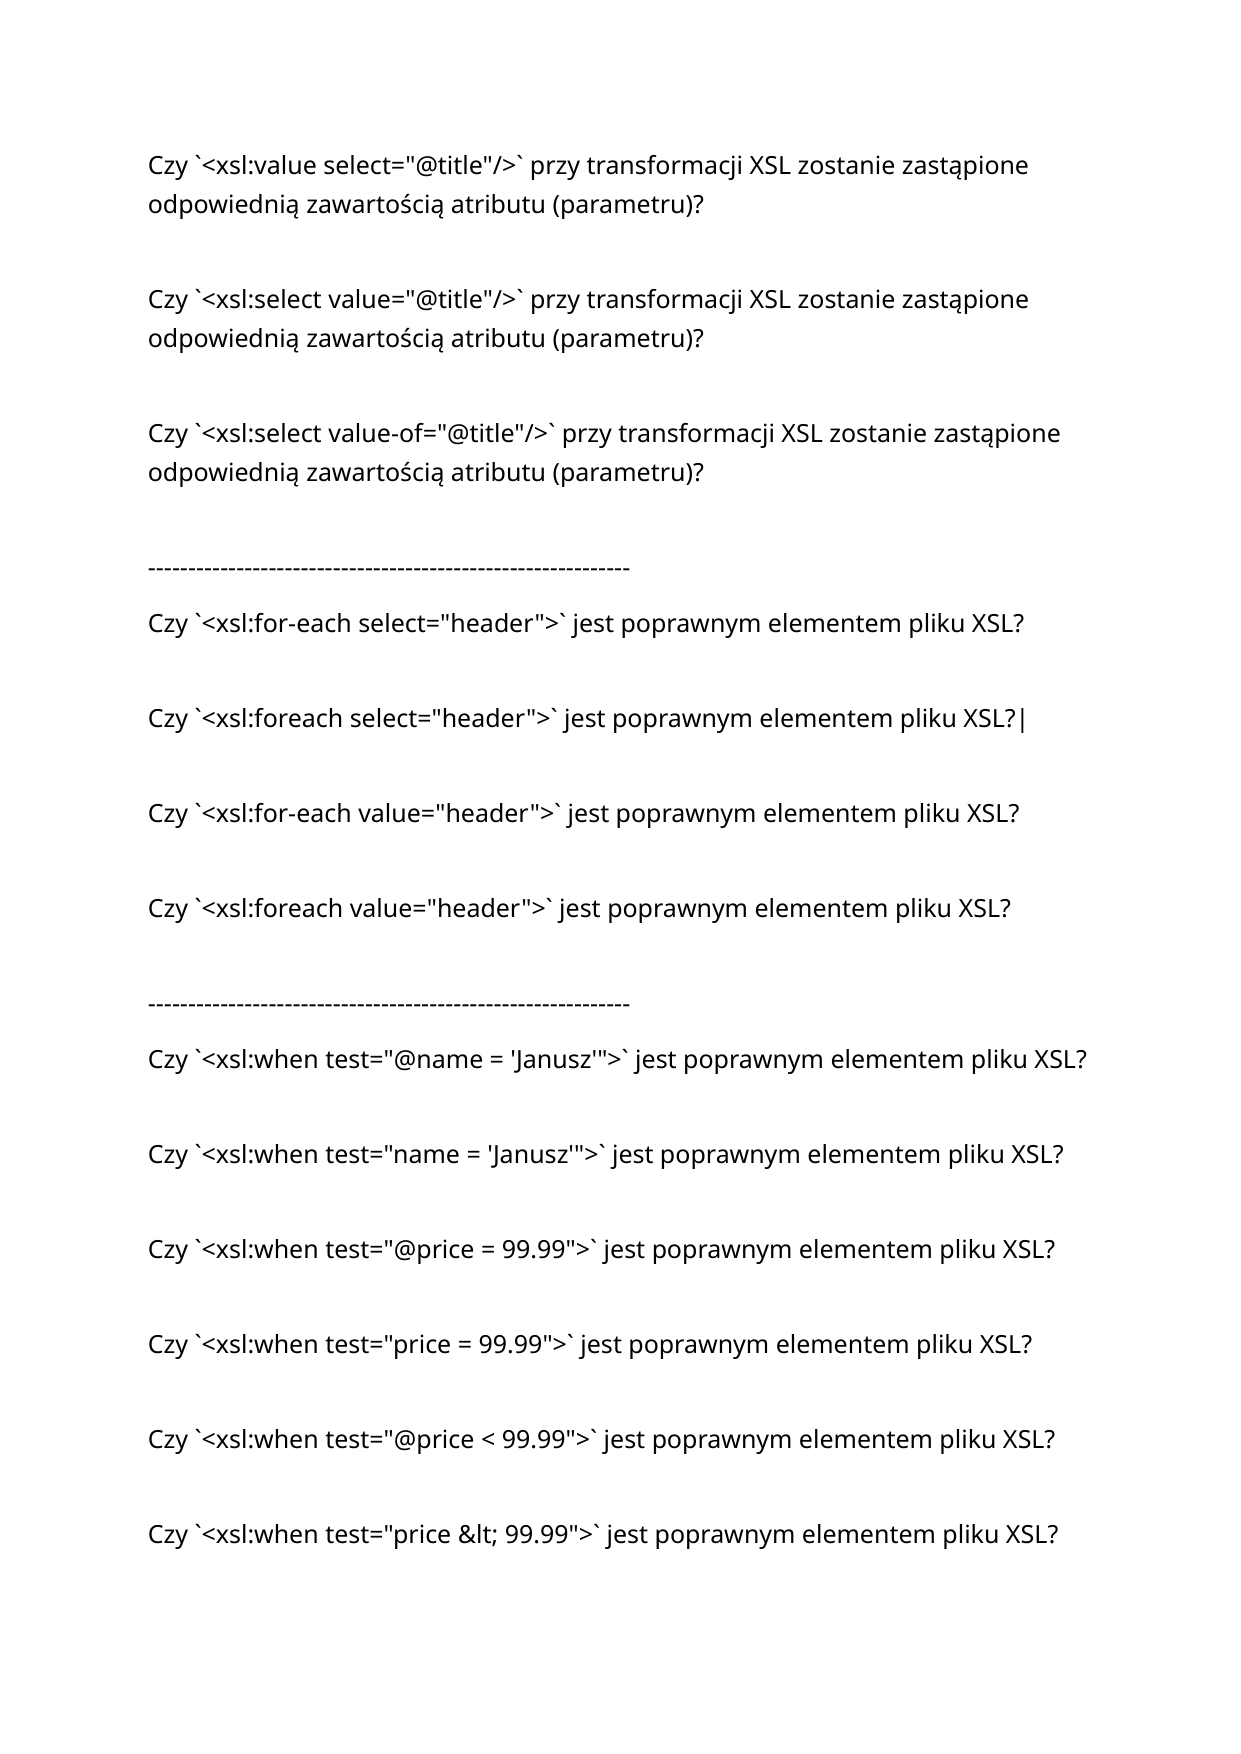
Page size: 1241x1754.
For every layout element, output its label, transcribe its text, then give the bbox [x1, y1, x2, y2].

text Czy `<xsl:for-each value="header">` jest poprawnym elementem pliku XSL? [148, 796, 1093, 869]
text Czy `<xsl:foreach value="header">` jest poprawnym elementem pliku XSL? [148, 891, 1093, 964]
text Czy `<xsl:foreach select="header">` jest poprawnym elementem pliku XSL?| [148, 701, 1093, 774]
text Czy `<xsl:when test="@price = 99.99">` jest poprawnym elementem pliku XSL? [148, 1232, 1093, 1305]
text Czy `<xsl:when test="@price < 99.99">` jest poprawnym elementem pliku XSL? [148, 1422, 1093, 1495]
text Czy `<xsl:when test="price &lt; 99.99">` jest poprawnym elementem pliku XSL? [148, 1517, 1093, 1590]
text ------------------------------------------------------------ [148, 550, 1093, 584]
text Czy `<xsl:select value-of="@title"/>` przy transformacji XSL zostanie zastąpione odpowiednią zawartością atributu (parametru)? [148, 416, 1093, 528]
text Czy `<xsl:select value="@title"/>` przy transformacji XSL zostanie zastąpione odpowiednią zawartością atributu (parametru)? [148, 282, 1093, 394]
text Czy `<xsl:when test="price = 99.99">` jest poprawnym elementem pliku XSL? [148, 1327, 1093, 1400]
text Czy `<xsl:when test="@name = 'Janusz'">` jest poprawnym elementem pliku XSL? [148, 1042, 1093, 1115]
text Czy `<xsl:when test="name = 'Janusz'">` jest poprawnym elementem pliku XSL? [148, 1137, 1093, 1210]
text ------------------------------------------------------------ [148, 986, 1093, 1020]
text Czy `<xsl:value select="@title"/>` przy transformacji XSL zostanie zastąpione odpowiednią zawartością atributu (parametru)? [148, 148, 1093, 260]
text Czy `<xsl:for-each select="header">` jest poprawnym elementem pliku XSL? [148, 606, 1093, 679]
